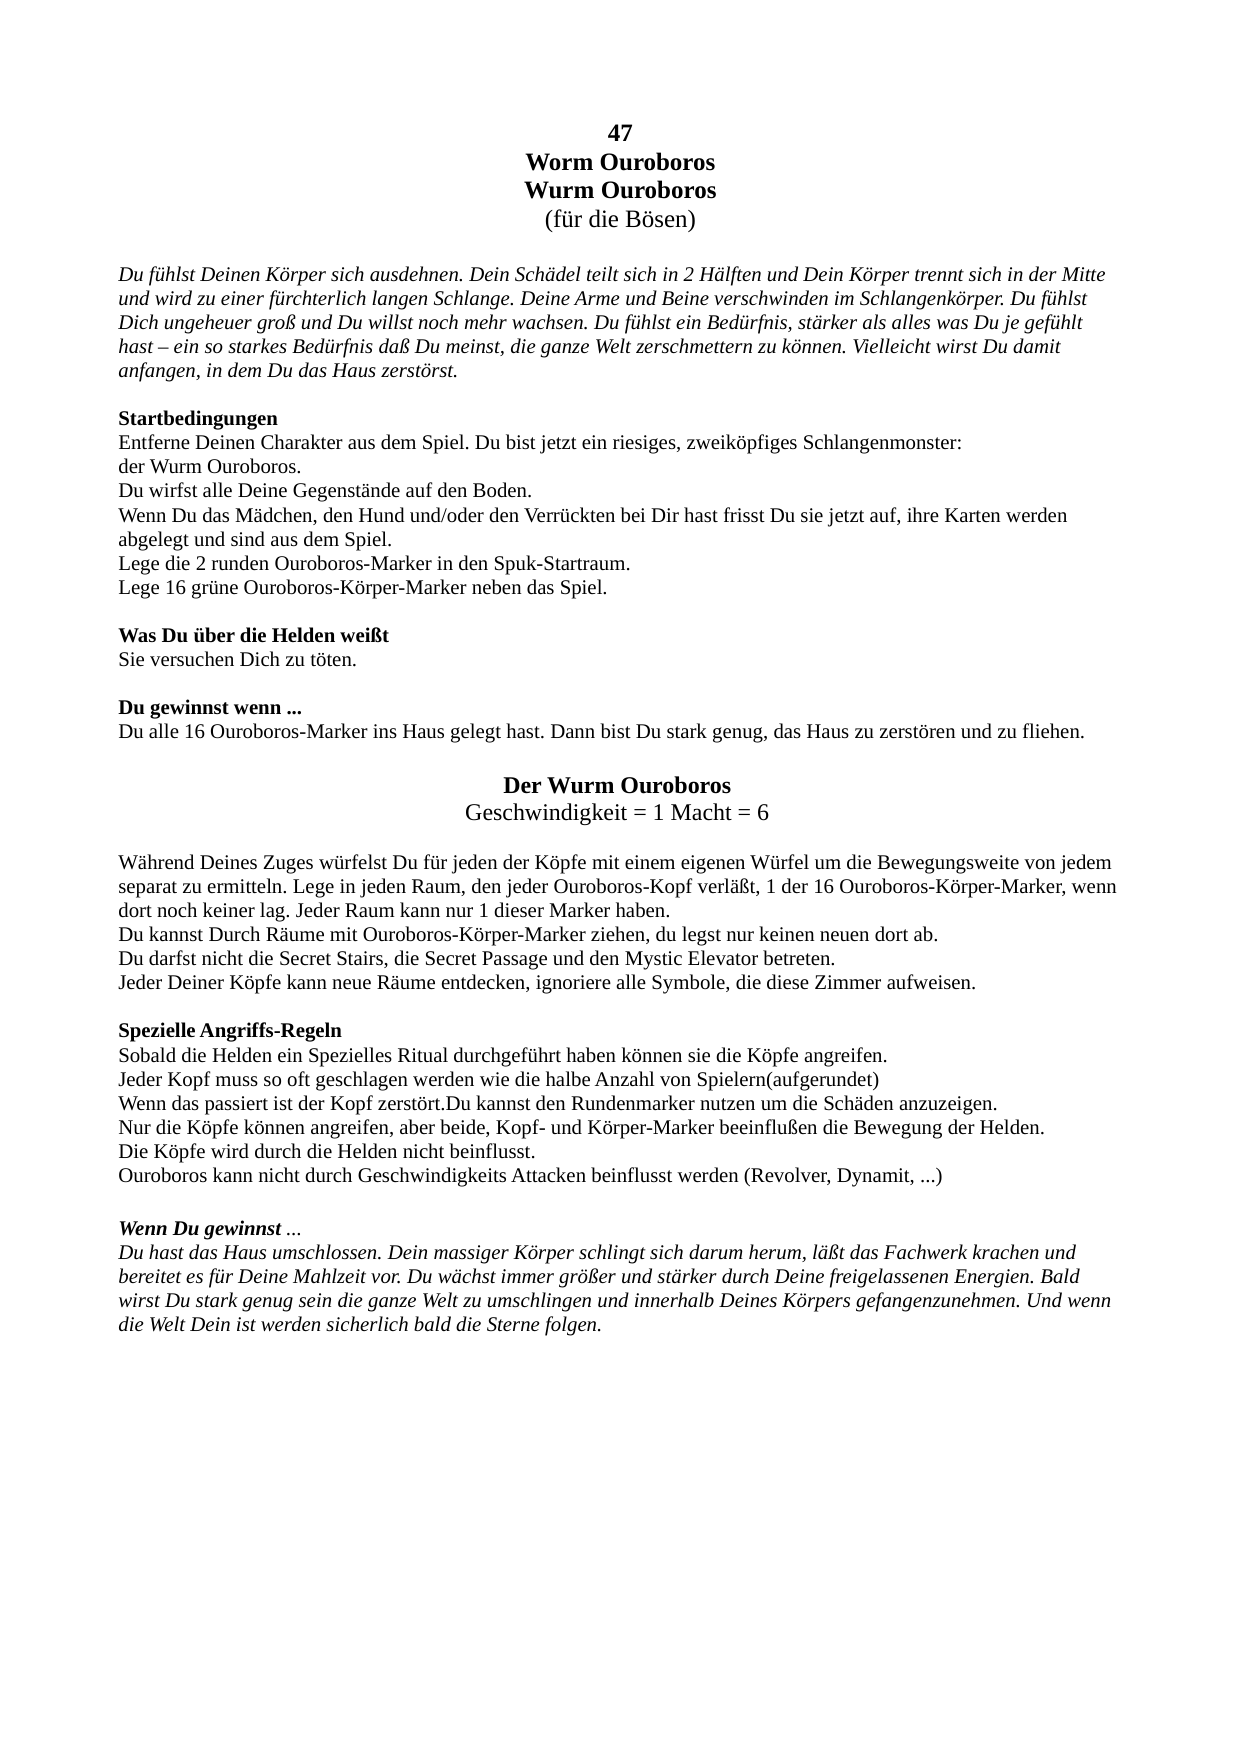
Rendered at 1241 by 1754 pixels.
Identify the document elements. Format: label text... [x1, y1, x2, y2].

text Du fühlst Deinen Körper sich ausdehnen. Dein Schädel teilt sich in 2 Hälften und Dein Körper trennt sich in der Mitte und wird zu einer fürchterlich langen Schlange. Deine Arme und Beine verschwinden im Schlangenkörper. Du fühlst Dich ungeheuer groß und Du willst noch mehr wachsen. Du fühlst ein Bedürfnis, stärker als alles was Du je gefühlt hast – ein so starkes Bedürfnis daß Du meinst, die ganze Welt zerschmettern zu können. Vielleicht wirst Du damit anfangen, in dem Du das Haus zerstörst. [118, 262, 1122, 382]
text der Wurm Ouroboros. [118, 454, 1122, 478]
text Lege 16 grüne Ouroboros-Körper-Marker neben das Spiel. [118, 575, 1122, 599]
text (für die Bösen) [118, 204, 1122, 233]
text Nur die Köpfe können angreifen, aber beide, Kopf- und Körper-Marker beeinflußen die Bewegung der Helden. [118, 1115, 1122, 1139]
text Die Köpfe wird durch die Helden nicht beinflusst. [118, 1139, 1122, 1163]
text Du kannst Durch Räume mit Ouroboros-Körper-Marker ziehen, du legst nur keinen neuen dort ab. [118, 922, 1122, 946]
text Du alle 16 Ouroboros-Marker ins Haus gelegt hast. Dann bist Du stark genug, das Haus zu zerstören und zu fliehen. [118, 719, 1122, 743]
text Worm Ouroboros [118, 147, 1122, 176]
text Du wirfst alle Deine Gegenstände auf den Boden. [118, 478, 1122, 502]
text Während Deines Zuges würfelst Du für jeden der Köpfe mit einem eigenen Würfel um die Bewegungsweite von jedem separat zu ermitteln. Lege in jeden Raum, den jeder Ouroboros-Kopf verläßt, 1 der 16 Ouroboros-Körper-Marker, wenn dort noch keiner lag. Jeder Raum kann nur 1 dieser Marker haben. [118, 850, 1122, 922]
text Wenn das passiert ist der Kopf zerstört.Du kannst den Rundenmarker nutzen um die Schäden anzuzeigen. [118, 1091, 1122, 1115]
subtitle Spezielle Angriffs-Regeln [118, 1018, 1122, 1042]
subtitle Startbedingungen [118, 406, 1122, 430]
text Jeder Kopf muss so oft geschlagen werden wie die halbe Anzahl von Spielern(aufgerundet) [118, 1067, 1122, 1091]
text Ouroboros kann nicht durch Geschwindigkeits Attacken beinflusst werden (Revolver, Dynamit, ...) [118, 1163, 1122, 1187]
text Sie versuchen Dich zu töten. [118, 647, 1122, 671]
text Wenn Du gewinnst ... [118, 1216, 1122, 1240]
text Du gewinnst wenn ... [118, 695, 1122, 719]
subtitle Geschwindigkeit = 1 Macht = 6 [118, 798, 1122, 826]
text Sobald die Helden ein Spezielles Ritual durchgeführt haben können sie die Köpfe angreifen. [118, 1042, 1122, 1067]
subtitle Der Wurm Ouroboros [118, 771, 1122, 798]
text Du darfst nicht die Secret Stairs, die Secret Passage und den Mystic Elevator betreten. [118, 946, 1122, 970]
text Lege die 2 runden Ouroboros-Marker in den Spuk-Startraum. [118, 551, 1122, 575]
text Jeder Deiner Köpfe kann neue Räume entdecken, ignoriere alle Symbole, die diese Zimmer aufweisen. [118, 970, 1122, 994]
subtitle Was Du über die Helden weißt [118, 623, 1122, 647]
text Du hast das Haus umschlossen. Dein massiger Körper schlingt sich darum herum, läßt das Fachwerk krachen und bereitet es für Deine Mahlzeit vor. Du wächst immer größer und stärker durch Deine freigelassenen Energien. Bald wirst Du stark genug sein die ganze Welt zu umschlingen und innerhalb Deines Körpers gefangenzunehmen. Und wenn die Welt Dein ist werden sicherlich bald die Sterne folgen. [118, 1240, 1122, 1336]
text Wenn Du das Mädchen, den Hund und/oder den Verrückten bei Dir hast frisst Du sie jetzt auf, ihre Karten werden abgelegt und sind aus dem Spiel. [118, 502, 1122, 551]
text Wurm Ouroboros [118, 176, 1122, 204]
text 47 [118, 118, 1122, 147]
text Entferne Deinen Charakter aus dem Spiel. Du bist jetzt ein riesiges, zweiköpfiges Schlangenmonster: [118, 430, 1122, 454]
